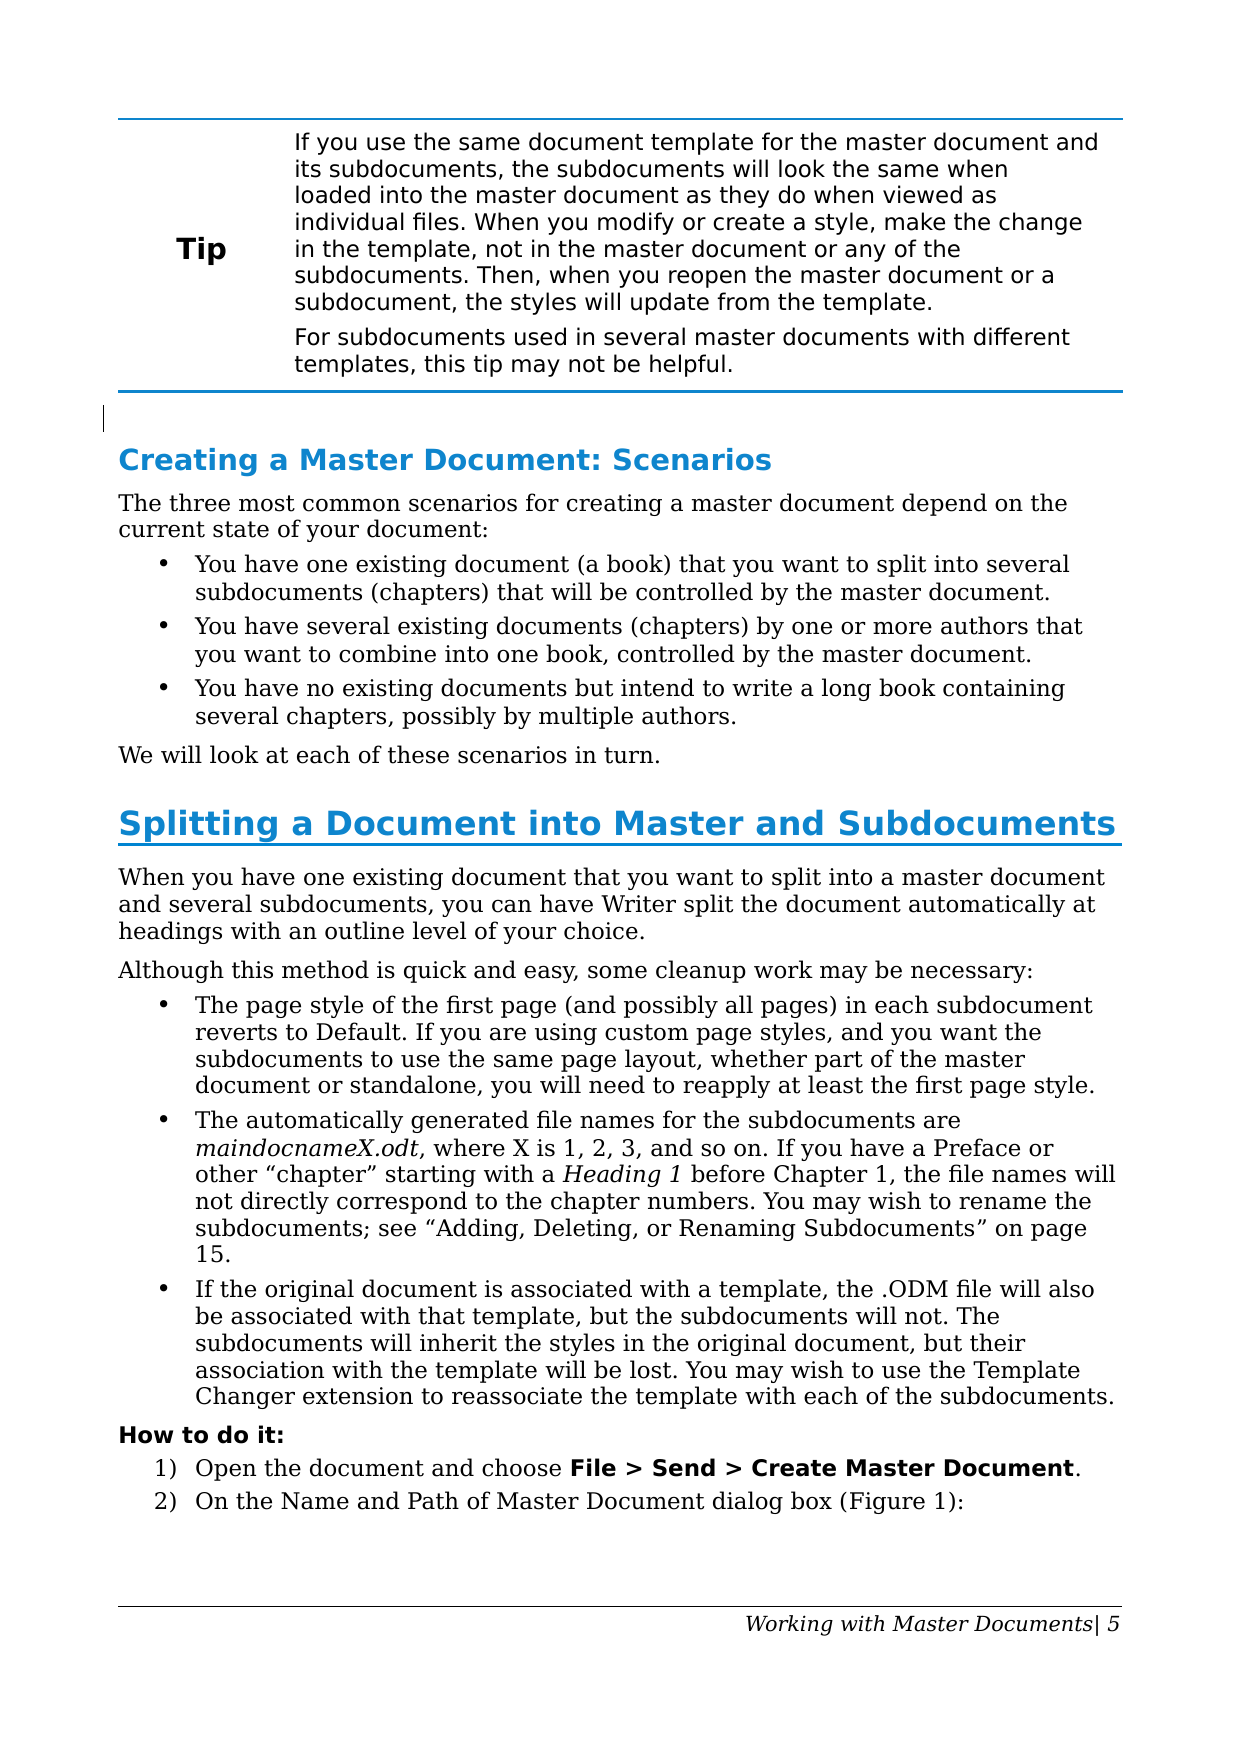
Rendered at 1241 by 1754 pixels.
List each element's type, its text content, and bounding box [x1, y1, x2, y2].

text When you have one existing document that you want to split into a master document and several subdocuments, you can have Writer split the document automatically at headings with an outline level of your choice. [118, 864, 1122, 944]
list The three most common scenarios for creating a master document depend on the current state of your document: [118, 490, 1122, 543]
subtitle Splitting a Document into Master and Subdocuments [118, 805, 1122, 843]
text We will look at each of these scenarios in turn. [118, 742, 1122, 768]
list On the Name and Path of Master Document dialog box (Figure 1): [177, 1488, 1122, 1515]
table_header If you use the same document template for the master document and its subdocuments, the subdocuments will look the same when loaded into the master document as they do when viewed as individual files. When you modify or create a style, make the change in the template, not in the master document or any of the subdocuments. Then, when you reopen the master document or a subdocument, the styles will update from the template. For subdocuments used in several master documents with different templates, this tip may not be helpful. [285, 120, 1122, 390]
list The page style of the first page (and possibly all pages) in each subdocument reverts to Default. If you are using custom page styles, and you want the subdocuments to use the same page layout, whether part of the master document or standalone, you will need to reapply at least the first page style. [156, 990, 1122, 1099]
list You have no existing documents but intend to write a long book containing several chapters, possibly by multiple authors. [156, 674, 1122, 729]
subtitle Creating a Master Document: Scenarios [118, 443, 1122, 477]
list If the original document is associated with a template, the .ODM file will also be associated with that template, but the subdocuments will not. The subdocuments will inherit the styles in the original document, but their association with the template will be lost. You may wish to use the Template Changer extension to reassociate the template with each of the subdocuments. [156, 1274, 1122, 1410]
list The automatically generated file names for the subdocuments are maindocnameX.odt, where X is 1, 2, 3, and so on. If you have a Preface or other “chapter” starting with a Heading 1 before Chapter 1, the file names will not directly correspond to the chapter numbers. You may wish to rename the subdocuments; see “Adding, Deleting, or Renaming Subdocuments” on page 15. [156, 1106, 1122, 1268]
list Although this method is quick and easy, some cleanup work may be necessary: [118, 957, 1122, 984]
table_header Tip [118, 120, 285, 390]
list You have several existing documents (chapters) by one or more authors that you want to combine into one book, controlled by the master document. [156, 612, 1122, 667]
list How to do it: [118, 1422, 1122, 1449]
list Open the document and choose File > Send > Create Master Document. [177, 1456, 1122, 1482]
list You have one existing document (a book) that you want to split into several subdocuments (chapters) that will be controlled by the master document. [156, 549, 1122, 605]
